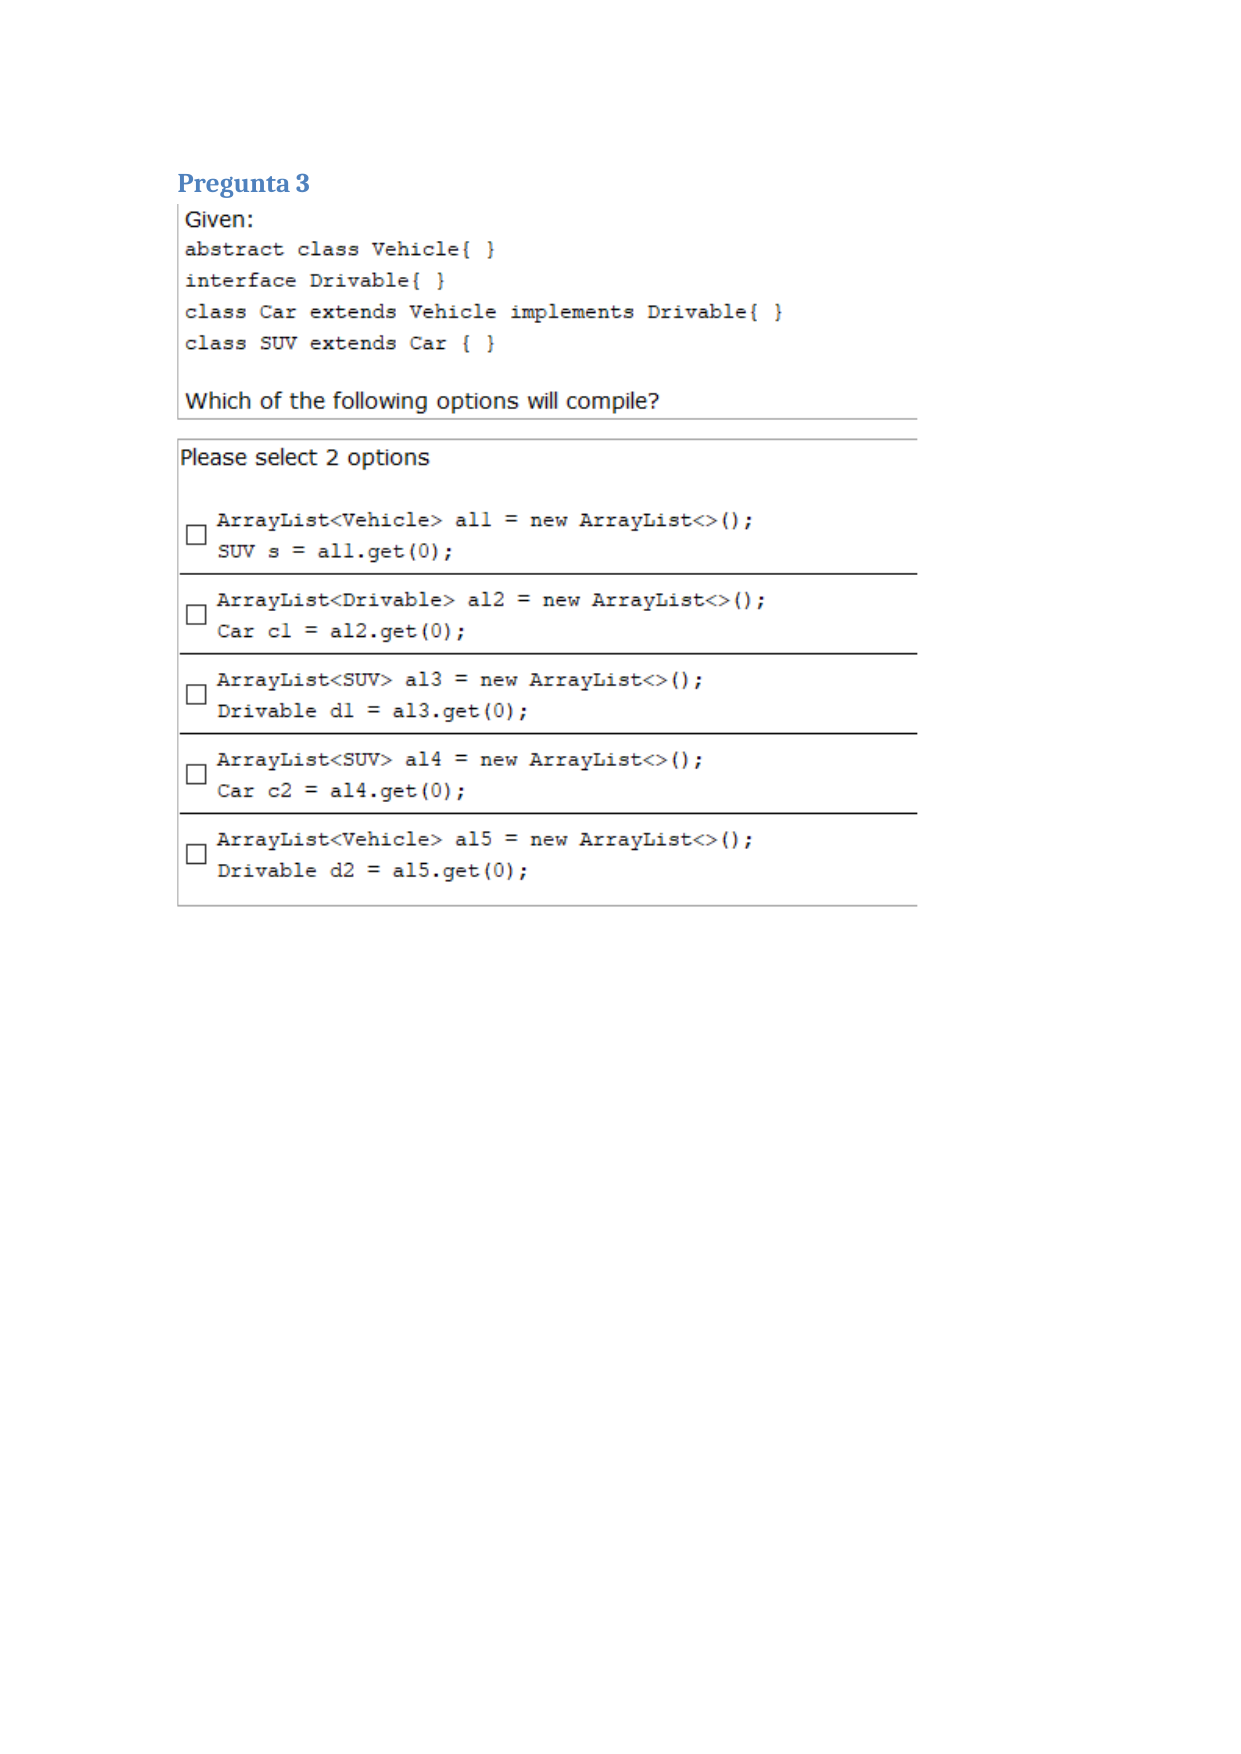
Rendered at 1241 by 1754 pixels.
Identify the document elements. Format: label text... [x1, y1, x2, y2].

subtitle Pregunta 3 [177, 168, 1063, 199]
picture [177, 204, 918, 935]
